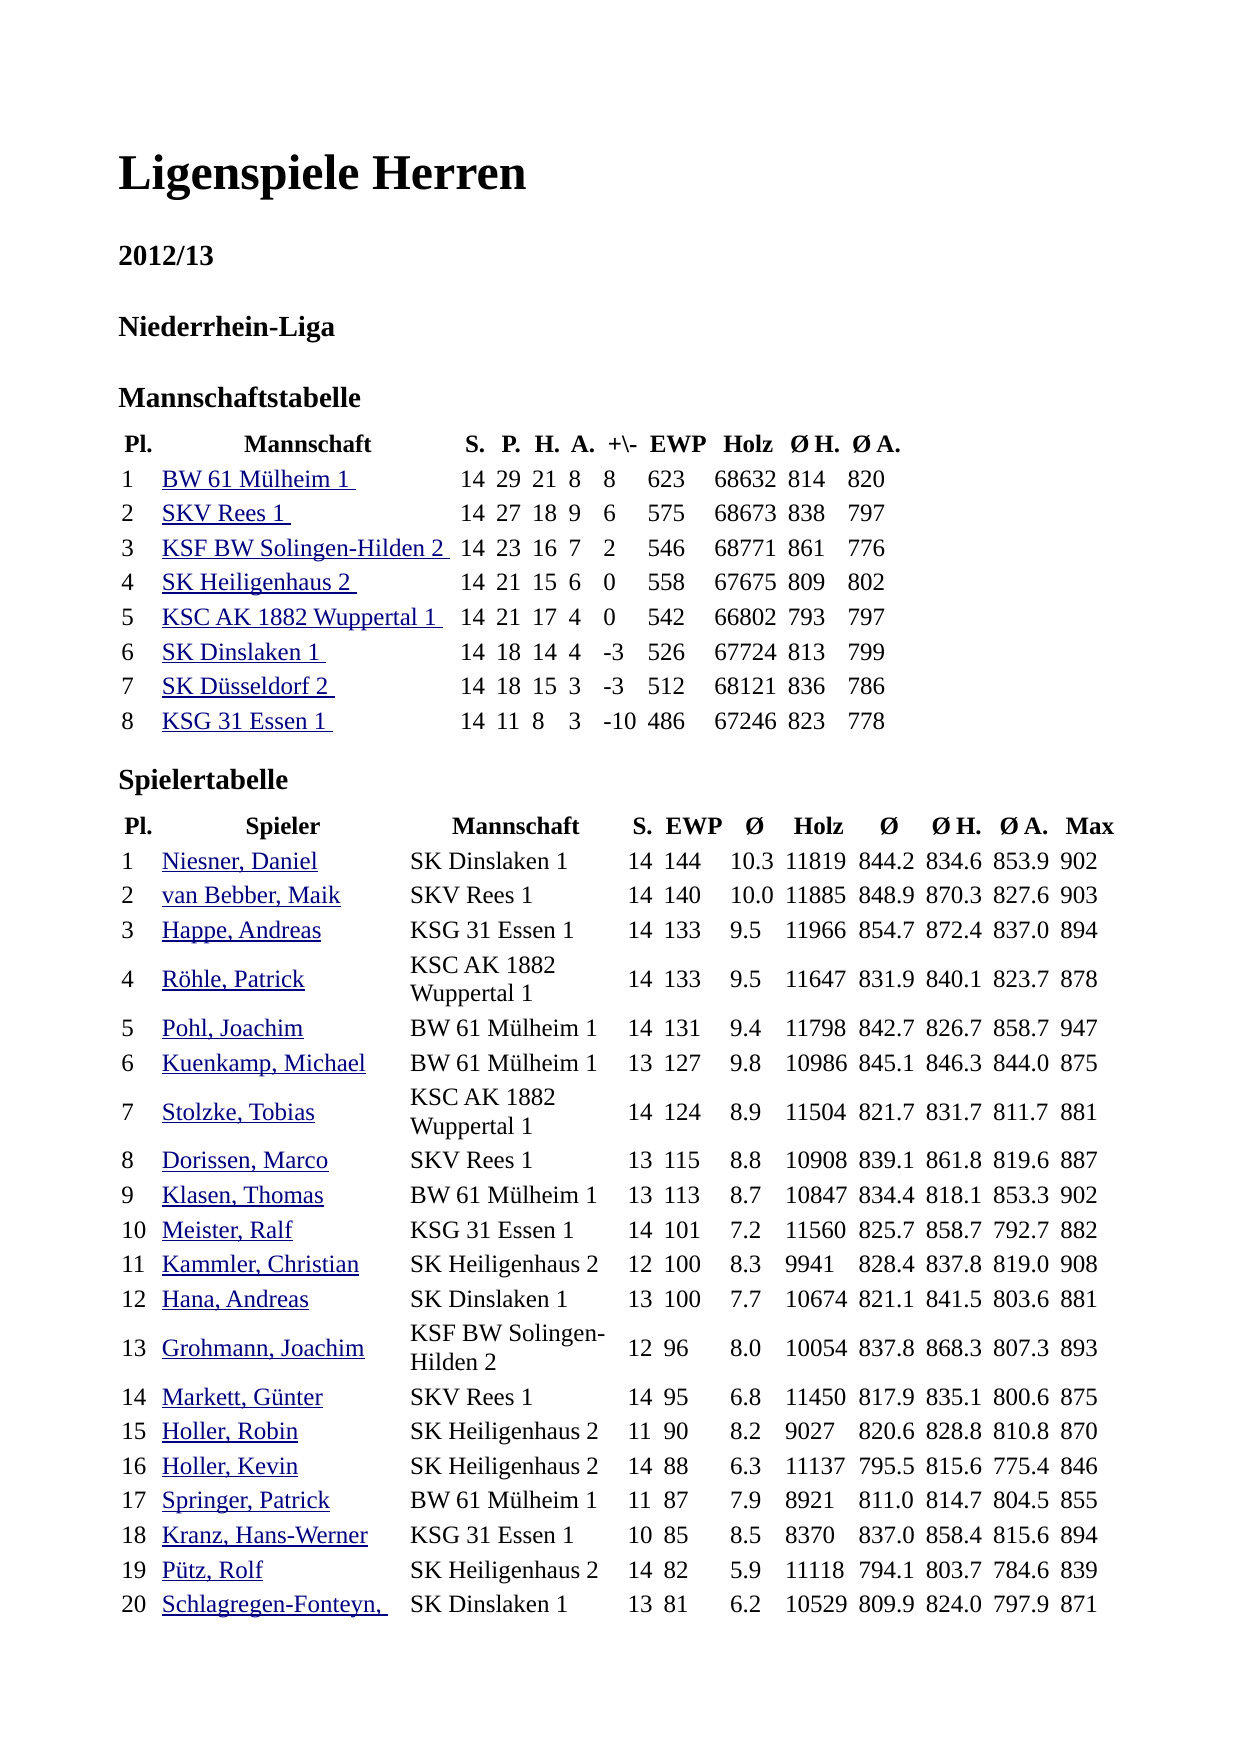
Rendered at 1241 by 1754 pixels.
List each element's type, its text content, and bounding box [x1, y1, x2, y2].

table_cell 68771 [711, 530, 785, 564]
table_cell 778 [845, 703, 908, 737]
table_cell 623 [645, 461, 711, 495]
table_cell 18 [529, 495, 565, 530]
table_cell 486 [645, 703, 711, 737]
table_cell 21 [529, 461, 565, 495]
table_cell 81 [660, 1586, 727, 1621]
table_header Holz [711, 426, 785, 461]
table_cell 809 [785, 565, 844, 599]
table_cell 2 [600, 530, 644, 564]
table_cell KSC AK 1882 Wuppertal 1 [407, 1079, 624, 1143]
table_cell 14 [624, 1010, 660, 1045]
table_cell 875 [1057, 1045, 1122, 1079]
table_cell 14 [457, 599, 493, 634]
table_cell 5 [118, 599, 159, 634]
table_cell 9.4 [727, 1010, 782, 1045]
table_cell 838 [785, 495, 844, 530]
table_cell 861 [785, 530, 844, 564]
table_cell KSF BW Solingen-Hilden 2 [407, 1316, 624, 1379]
table_cell 831.7 [923, 1079, 990, 1143]
table_cell 10.3 [727, 843, 782, 878]
table_cell 8 [529, 703, 565, 737]
table_cell 15 [118, 1414, 159, 1448]
table_cell 14 [457, 495, 493, 530]
table_cell 29 [493, 461, 529, 495]
table_cell 82 [660, 1552, 727, 1586]
table_cell Hana, Andreas [159, 1281, 407, 1316]
table_header P. [493, 426, 529, 461]
table_cell 872.4 [923, 912, 990, 947]
table_cell 100 [660, 1246, 727, 1281]
table_cell 835.1 [923, 1379, 990, 1413]
table_cell 558 [645, 565, 711, 599]
table_cell 140 [660, 878, 727, 912]
table_cell 858.7 [923, 1212, 990, 1246]
table_header Max [1057, 809, 1122, 843]
table_header EWP [660, 809, 727, 843]
table_cell SKV Rees 1 [159, 495, 457, 530]
table_cell -3 [600, 668, 644, 703]
table_cell 881 [1057, 1281, 1122, 1316]
table_cell 819.6 [990, 1143, 1057, 1177]
table_cell Pütz, Rolf [159, 1552, 407, 1586]
table_cell 6 [118, 634, 159, 668]
table_cell Schlagregen-Fonteyn, [159, 1586, 407, 1621]
table_cell 2 [118, 495, 159, 530]
table_cell 0 [600, 599, 644, 634]
table_cell 3 [118, 912, 159, 947]
table_cell 96 [660, 1316, 727, 1379]
table_cell 839 [1057, 1552, 1122, 1586]
table_cell 11 [624, 1414, 660, 1448]
table_cell 837.8 [923, 1246, 990, 1281]
table_cell 14 [624, 1552, 660, 1586]
table_cell SK Heiligenhaus 2 [159, 565, 457, 599]
table_cell 10 [118, 1212, 159, 1246]
table_cell 908 [1057, 1246, 1122, 1281]
table_cell 837.0 [990, 912, 1057, 947]
table_cell 4 [118, 565, 159, 599]
table_cell 902 [1057, 1177, 1122, 1212]
table_cell SK Dinslaken 1 [159, 634, 457, 668]
table_cell 800.6 [990, 1379, 1057, 1413]
table_cell 8921 [782, 1483, 855, 1517]
table_cell 841.5 [923, 1281, 990, 1316]
table_header Spieler [159, 809, 407, 843]
table_cell Dorissen, Marco [159, 1143, 407, 1177]
table_cell KSG 31 Essen 1 [159, 703, 457, 737]
table_cell 17 [118, 1483, 159, 1517]
table_cell 2 [118, 878, 159, 912]
table_header A. [565, 426, 600, 461]
table_cell 902 [1057, 843, 1122, 878]
table_cell SK Dinslaken 1 [407, 1281, 624, 1316]
table_cell 10529 [782, 1586, 855, 1621]
table_cell 881 [1057, 1079, 1122, 1143]
table_cell 784.6 [990, 1552, 1057, 1586]
table_header Ø H. [923, 809, 990, 843]
table_cell 5.9 [727, 1552, 782, 1586]
table_cell 11 [624, 1483, 660, 1517]
table_cell 846 [1057, 1448, 1122, 1483]
table_cell 11450 [782, 1379, 855, 1413]
table_cell 7 [118, 668, 159, 703]
table_cell Markett, Günter [159, 1379, 407, 1413]
table_cell 95 [660, 1379, 727, 1413]
table_cell 3 [565, 668, 600, 703]
table_cell 526 [645, 634, 711, 668]
table_cell Kranz, Hans-Werner [159, 1517, 407, 1552]
table_header H. [529, 426, 565, 461]
table_cell 14 [457, 668, 493, 703]
table_cell 837.0 [855, 1517, 923, 1552]
subtitle Spielertabelle [118, 762, 1122, 796]
table_cell 115 [660, 1143, 727, 1177]
table_cell 8 [565, 461, 600, 495]
table_cell BW 61 Mülheim 1 [159, 461, 457, 495]
table_cell SK Heiligenhaus 2 [407, 1552, 624, 1586]
table_cell 831.9 [855, 947, 923, 1010]
table_cell 848.9 [855, 878, 923, 912]
table_cell 9 [565, 495, 600, 530]
table_cell KSG 31 Essen 1 [407, 912, 624, 947]
table_cell 68121 [711, 668, 785, 703]
table_cell 4 [565, 634, 600, 668]
table_cell 875 [1057, 1379, 1122, 1413]
subtitle Ligenspiele Herren [118, 143, 1122, 201]
table_cell 8.3 [727, 1246, 782, 1281]
table_cell 67675 [711, 565, 785, 599]
table_cell 820.6 [855, 1414, 923, 1448]
table_cell 90 [660, 1414, 727, 1448]
table_cell 12 [624, 1246, 660, 1281]
table_cell 14 [457, 703, 493, 737]
table_header S. [624, 809, 660, 843]
table_cell 6.3 [727, 1448, 782, 1483]
table_header +\- [600, 426, 644, 461]
table_cell 13 [624, 1586, 660, 1621]
table_cell 6 [565, 565, 600, 599]
table_cell 893 [1057, 1316, 1122, 1379]
table_header Ø H. [785, 426, 844, 461]
table_cell 811.7 [990, 1079, 1057, 1143]
table_cell 14 [624, 912, 660, 947]
table_cell Grohmann, Joachim [159, 1316, 407, 1379]
table_cell 68673 [711, 495, 785, 530]
table_cell 882 [1057, 1212, 1122, 1246]
table_cell 14 [457, 634, 493, 668]
table_cell 17 [529, 599, 565, 634]
table_cell Holler, Kevin [159, 1448, 407, 1483]
table_cell 4 [565, 599, 600, 634]
table_cell SK Heiligenhaus 2 [407, 1414, 624, 1448]
table_cell KSC AK 1882 Wuppertal 1 [407, 947, 624, 1010]
table_cell 67246 [711, 703, 785, 737]
table_cell 815.6 [990, 1517, 1057, 1552]
table_cell 804.5 [990, 1483, 1057, 1517]
table_cell BW 61 Mülheim 1 [407, 1010, 624, 1045]
table_cell 6 [118, 1045, 159, 1079]
table_cell 8 [118, 703, 159, 737]
table_cell 868.3 [923, 1316, 990, 1379]
table_cell 18 [118, 1517, 159, 1552]
table_cell 85 [660, 1517, 727, 1552]
table_cell 8 [600, 461, 644, 495]
table_cell Kammler, Christian [159, 1246, 407, 1281]
table_cell 947 [1057, 1010, 1122, 1045]
table_cell 870 [1057, 1414, 1122, 1448]
table_cell 8.0 [727, 1316, 782, 1379]
table_cell 824.0 [923, 1586, 990, 1621]
table_cell 5 [118, 1010, 159, 1045]
table_cell 13 [118, 1316, 159, 1379]
table_cell 834.6 [923, 843, 990, 878]
table_cell 542 [645, 599, 711, 634]
table_cell 546 [645, 530, 711, 564]
table_cell 844.0 [990, 1045, 1057, 1079]
table_cell 817.9 [855, 1379, 923, 1413]
table_cell 13 [624, 1177, 660, 1212]
table_cell 8.2 [727, 1414, 782, 1448]
table_cell BW 61 Mülheim 1 [407, 1177, 624, 1212]
table_cell 11 [493, 703, 529, 737]
subtitle Niederrhein-Liga [118, 309, 1122, 343]
table_cell 11819 [782, 843, 855, 878]
table_cell 861.8 [923, 1143, 990, 1177]
table_cell 810.8 [990, 1414, 1057, 1448]
table_cell Pohl, Joachim [159, 1010, 407, 1045]
table_cell 786 [845, 668, 908, 703]
table_cell Röhle, Patrick [159, 947, 407, 1010]
table_header Ø [727, 809, 782, 843]
table_cell 775.4 [990, 1448, 1057, 1483]
table_cell 131 [660, 1010, 727, 1045]
table_cell 8.9 [727, 1079, 782, 1143]
table_cell 894 [1057, 1517, 1122, 1552]
table_cell SK Düsseldorf 2 [159, 668, 457, 703]
table_cell 825.7 [855, 1212, 923, 1246]
table_cell Niesner, Daniel [159, 843, 407, 878]
table_cell 803.7 [923, 1552, 990, 1586]
table_cell 11647 [782, 947, 855, 1010]
table_cell KSG 31 Essen 1 [407, 1212, 624, 1246]
table_cell 6 [600, 495, 644, 530]
table_cell 100 [660, 1281, 727, 1316]
table_cell 7.7 [727, 1281, 782, 1316]
table_cell 11137 [782, 1448, 855, 1483]
table_cell 10054 [782, 1316, 855, 1379]
subtitle 2012/13 [118, 238, 1122, 272]
table_cell 845.1 [855, 1045, 923, 1079]
table_cell 68632 [711, 461, 785, 495]
table_cell 840.1 [923, 947, 990, 1010]
table_cell 127 [660, 1045, 727, 1079]
table_cell 827.6 [990, 878, 1057, 912]
table_cell 836 [785, 668, 844, 703]
table_cell 807.3 [990, 1316, 1057, 1379]
table_cell 8.8 [727, 1143, 782, 1177]
table_header EWP [645, 426, 711, 461]
table_cell Klasen, Thomas [159, 1177, 407, 1212]
table_cell 871 [1057, 1586, 1122, 1621]
table_cell 858.7 [990, 1010, 1057, 1045]
table_cell 9 [118, 1177, 159, 1212]
table_cell 1 [118, 843, 159, 878]
table_cell 894 [1057, 912, 1122, 947]
table_cell 88 [660, 1448, 727, 1483]
table_cell 826.7 [923, 1010, 990, 1045]
table_cell 13 [624, 1045, 660, 1079]
table_cell 11560 [782, 1212, 855, 1246]
table_cell 3 [565, 703, 600, 737]
table_cell 12 [118, 1281, 159, 1316]
table_cell 14 [457, 565, 493, 599]
table_cell -10 [600, 703, 644, 737]
table_cell 14 [457, 461, 493, 495]
table_cell 793 [785, 599, 844, 634]
table_cell van Bebber, Maik [159, 878, 407, 912]
table_cell 7.2 [727, 1212, 782, 1246]
table_cell 814.7 [923, 1483, 990, 1517]
table_cell 14 [529, 634, 565, 668]
table_cell 124 [660, 1079, 727, 1143]
table_cell 794.1 [855, 1552, 923, 1586]
table_cell 15 [529, 668, 565, 703]
table_cell 7.9 [727, 1483, 782, 1517]
table_cell Stolzke, Tobias [159, 1079, 407, 1143]
table_cell 802 [845, 565, 908, 599]
table_cell 512 [645, 668, 711, 703]
table_cell SK Heiligenhaus 2 [407, 1448, 624, 1483]
table_cell 11885 [782, 878, 855, 912]
table_cell 11798 [782, 1010, 855, 1045]
table_cell 821.7 [855, 1079, 923, 1143]
table_cell 27 [493, 495, 529, 530]
table_cell 795.5 [855, 1448, 923, 1483]
table_cell 11504 [782, 1079, 855, 1143]
table_cell 10986 [782, 1045, 855, 1079]
table_cell 878 [1057, 947, 1122, 1010]
table_cell 823.7 [990, 947, 1057, 1010]
table_cell 9.5 [727, 912, 782, 947]
table_cell 8 [118, 1143, 159, 1177]
table_cell 821.1 [855, 1281, 923, 1316]
table_cell 10.0 [727, 878, 782, 912]
table_cell BW 61 Mülheim 1 [407, 1045, 624, 1079]
table_cell Kuenkamp, Michael [159, 1045, 407, 1079]
table_cell 858.4 [923, 1517, 990, 1552]
table_cell BW 61 Mülheim 1 [407, 1483, 624, 1517]
table_cell 67724 [711, 634, 785, 668]
table_cell 12 [624, 1316, 660, 1379]
table_cell 18 [493, 634, 529, 668]
subtitle Mannschaftstabelle [118, 380, 1122, 414]
table_cell 14 [118, 1379, 159, 1413]
table_cell 101 [660, 1212, 727, 1246]
table_cell 853.3 [990, 1177, 1057, 1212]
table_header Ø A. [990, 809, 1057, 843]
table_cell 16 [118, 1448, 159, 1483]
table_cell SKV Rees 1 [407, 878, 624, 912]
table_cell 809.9 [855, 1586, 923, 1621]
table_cell SKV Rees 1 [407, 1379, 624, 1413]
table_cell 87 [660, 1483, 727, 1517]
table_cell 823 [785, 703, 844, 737]
table_cell 834.4 [855, 1177, 923, 1212]
table_cell 844.2 [855, 843, 923, 878]
table_cell 842.7 [855, 1010, 923, 1045]
table_cell 8.7 [727, 1177, 782, 1212]
table_cell 7 [565, 530, 600, 564]
table_cell 854.7 [855, 912, 923, 947]
table_cell 14 [624, 1379, 660, 1413]
table_cell 18 [493, 668, 529, 703]
table_cell Meister, Ralf [159, 1212, 407, 1246]
table_cell 6.2 [727, 1586, 782, 1621]
table_cell 811.0 [855, 1483, 923, 1517]
table_cell 8.5 [727, 1517, 782, 1552]
table_cell 14 [624, 843, 660, 878]
table_cell 792.7 [990, 1212, 1057, 1246]
table_cell 8370 [782, 1517, 855, 1552]
table_cell 14 [457, 530, 493, 564]
table_cell 15 [529, 565, 565, 599]
table_cell 813 [785, 634, 844, 668]
table_cell 13 [624, 1281, 660, 1316]
table_cell 14 [624, 947, 660, 1010]
table_cell 21 [493, 565, 529, 599]
table_cell SK Heiligenhaus 2 [407, 1246, 624, 1281]
table_header Pl. [118, 426, 159, 461]
table_cell 828.8 [923, 1414, 990, 1448]
table_cell 776 [845, 530, 908, 564]
table_cell 837.8 [855, 1316, 923, 1379]
table_cell 839.1 [855, 1143, 923, 1177]
table_cell 1 [118, 461, 159, 495]
table_cell 0 [600, 565, 644, 599]
table_header Mannschaft [159, 426, 457, 461]
table_cell 870.3 [923, 878, 990, 912]
table_cell 9.5 [727, 947, 782, 1010]
table_cell 10847 [782, 1177, 855, 1212]
table_cell 144 [660, 843, 727, 878]
table_header Ø A. [845, 426, 908, 461]
table_cell Happe, Andreas [159, 912, 407, 947]
table_cell 855 [1057, 1483, 1122, 1517]
table_cell 803.6 [990, 1281, 1057, 1316]
table_cell 14 [624, 1212, 660, 1246]
table_cell 10 [624, 1517, 660, 1552]
table_cell 846.3 [923, 1045, 990, 1079]
table_cell 853.9 [990, 843, 1057, 878]
table_header Holz [782, 809, 855, 843]
table_cell 13 [624, 1143, 660, 1177]
table_cell 6.8 [727, 1379, 782, 1413]
table_cell 20 [118, 1586, 159, 1621]
table_header Mannschaft [407, 809, 624, 843]
table_cell Holler, Robin [159, 1414, 407, 1448]
table_cell 9027 [782, 1414, 855, 1448]
table_cell 113 [660, 1177, 727, 1212]
table_cell 828.4 [855, 1246, 923, 1281]
table_cell SKV Rees 1 [407, 1143, 624, 1177]
table_cell 814 [785, 461, 844, 495]
table_cell 819.0 [990, 1246, 1057, 1281]
table_cell 10674 [782, 1281, 855, 1316]
table_cell 11 [118, 1246, 159, 1281]
table_cell Springer, Patrick [159, 1483, 407, 1517]
table_header S. [457, 426, 493, 461]
table_cell 4 [118, 947, 159, 1010]
table_cell 820 [845, 461, 908, 495]
table_cell 7 [118, 1079, 159, 1143]
table_cell 797 [845, 599, 908, 634]
table_cell 133 [660, 912, 727, 947]
table_cell 815.6 [923, 1448, 990, 1483]
table_cell KSC AK 1882 Wuppertal 1 [159, 599, 457, 634]
table_cell 797.9 [990, 1586, 1057, 1621]
table_cell 66802 [711, 599, 785, 634]
table_cell 903 [1057, 878, 1122, 912]
table_cell 887 [1057, 1143, 1122, 1177]
table_cell 9941 [782, 1246, 855, 1281]
table_cell 11966 [782, 912, 855, 947]
table_cell -3 [600, 634, 644, 668]
table_cell 14 [624, 878, 660, 912]
table_header Pl. [118, 809, 159, 843]
table_cell 10908 [782, 1143, 855, 1177]
table_cell KSF BW Solingen-Hilden 2 [159, 530, 457, 564]
table_cell 11118 [782, 1552, 855, 1586]
table_cell SK Dinslaken 1 [407, 1586, 624, 1621]
table_cell 23 [493, 530, 529, 564]
table_cell 14 [624, 1079, 660, 1143]
table_cell SK Dinslaken 1 [407, 843, 624, 878]
table_cell 16 [529, 530, 565, 564]
table_cell 575 [645, 495, 711, 530]
table_cell 818.1 [923, 1177, 990, 1212]
table_cell 799 [845, 634, 908, 668]
table_cell 19 [118, 1552, 159, 1586]
table_header Ø [855, 809, 923, 843]
table_cell 9.8 [727, 1045, 782, 1079]
table_cell 3 [118, 530, 159, 564]
table_cell 14 [624, 1448, 660, 1483]
table_cell 21 [493, 599, 529, 634]
table_cell KSG 31 Essen 1 [407, 1517, 624, 1552]
table_cell 797 [845, 495, 908, 530]
table_cell 133 [660, 947, 727, 1010]
